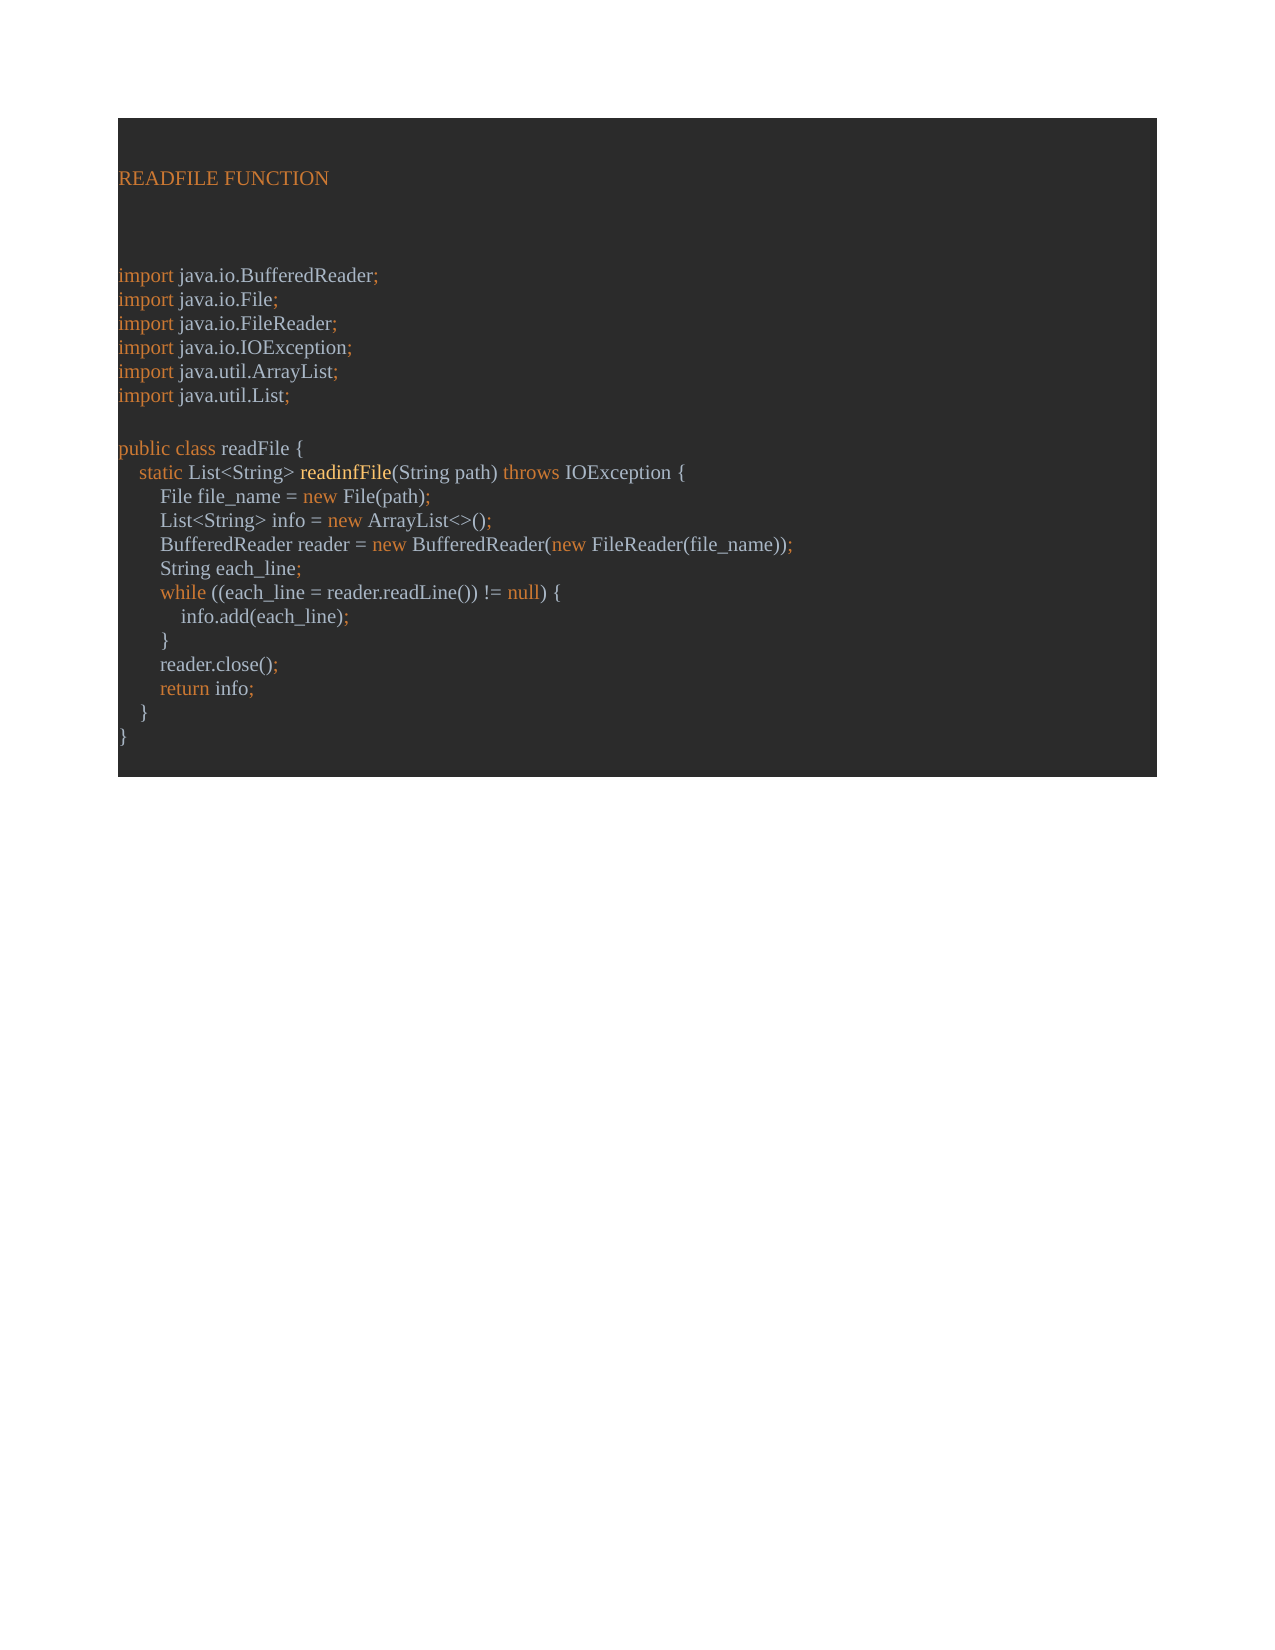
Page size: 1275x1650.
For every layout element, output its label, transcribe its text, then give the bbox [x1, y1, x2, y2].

text import java.io.BufferedReader; import java.io.File; import java.io.FileReader; import java.io.IOException; import java.util.ArrayList; import java.util.List; public class readFile { static List<String> readinfFile(String path) throws IOException { File file_name = new File(path); List<String> info = new ArrayList<>(); BufferedReader reader = new BufferedReader(new FileReader(file_name)); String each_line; while ((each_line = reader.readLine()) != null) { info.add(each_line); } reader.close(); return info; } } [118, 262, 1157, 777]
text READFILE FUNCTION [118, 166, 1157, 190]
